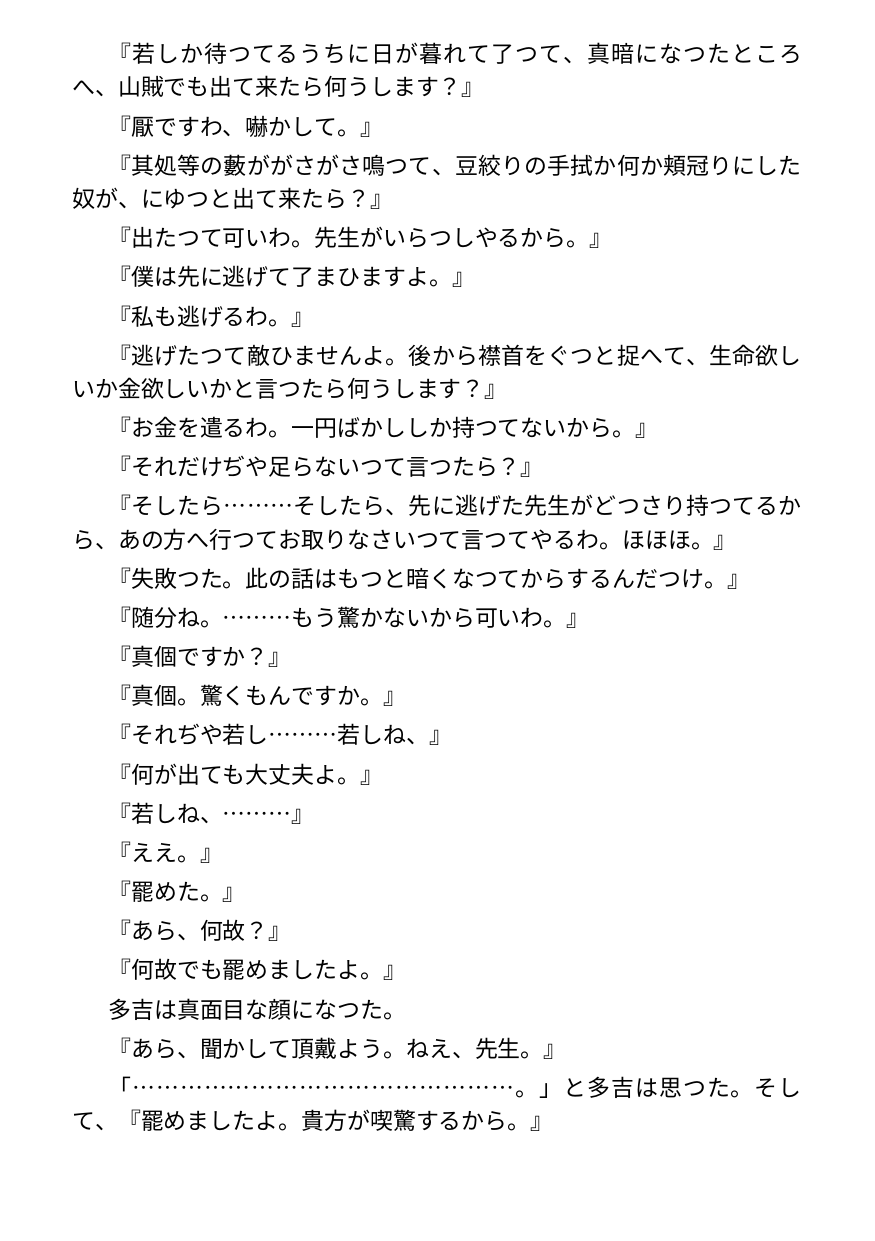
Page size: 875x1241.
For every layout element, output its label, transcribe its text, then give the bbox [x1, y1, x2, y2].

text 『厭ですわ、嚇かして。』 [72, 108, 802, 142]
text 『お金を遣るわ。一円ばかししか持つてないから。』 [72, 410, 802, 443]
text 『何故でも罷めましたよ。』 [72, 952, 802, 986]
text 『真個。驚くもんですか。』 [72, 678, 802, 711]
text 『あら、聞かして頂戴よう。ねえ、先生。』 [72, 1031, 802, 1064]
text 『其処等の藪ががさがさ鳴つて、豆絞りの手拭か何か頬冠りにした奴が、にゆつと出て来たら？』 [72, 148, 802, 214]
text 『それだけぢや足らないつて言つたら？』 [72, 449, 802, 482]
text 『あら、何故？』 [72, 913, 802, 946]
text 『逃げたつて敵ひませんよ。後から襟首をぐつと捉へて、生命欲しいか金欲しいかと言つたら何うします？』 [72, 337, 802, 404]
text 『ええ。』 [72, 835, 802, 868]
text 『出たつて可いわ。先生がいらつしやるから。』 [72, 220, 802, 253]
text 『何が出ても大丈夫よ。』 [72, 756, 802, 790]
text 『私も逃げるわ。』 [72, 298, 802, 332]
text 『真個ですか？』 [72, 639, 802, 672]
text 『若しね、………』 [72, 796, 802, 829]
text 『そしたら………そしたら、先に逃げた先生がどつさり持つてるから、あの方へ行つてお取りなさいつて言つてやるわ。ほほほ。』 [72, 488, 802, 555]
text 『罷めた。』 [72, 874, 802, 907]
text 「…………………………………………。」と多吉は思つた。そして、『罷めましたよ。貴方が喫驚するから。』 [72, 1070, 802, 1136]
text 多吉は真面目な顔になつた。 [72, 991, 802, 1025]
text 『それぢや若し………若しね、』 [72, 717, 802, 751]
text 『失敗つた。此の話はもつと暗くなつてからするんだつけ。』 [72, 561, 802, 594]
text 『若しか待つてるうちに日が暮れて了つて、真暗になつたところへ、山賊でも出て来たら何うします？』 [72, 36, 802, 102]
text 『随分ね。………もう驚かないから可いわ。』 [72, 600, 802, 633]
text 『僕は先に逃げて了まひますよ。』 [72, 259, 802, 292]
